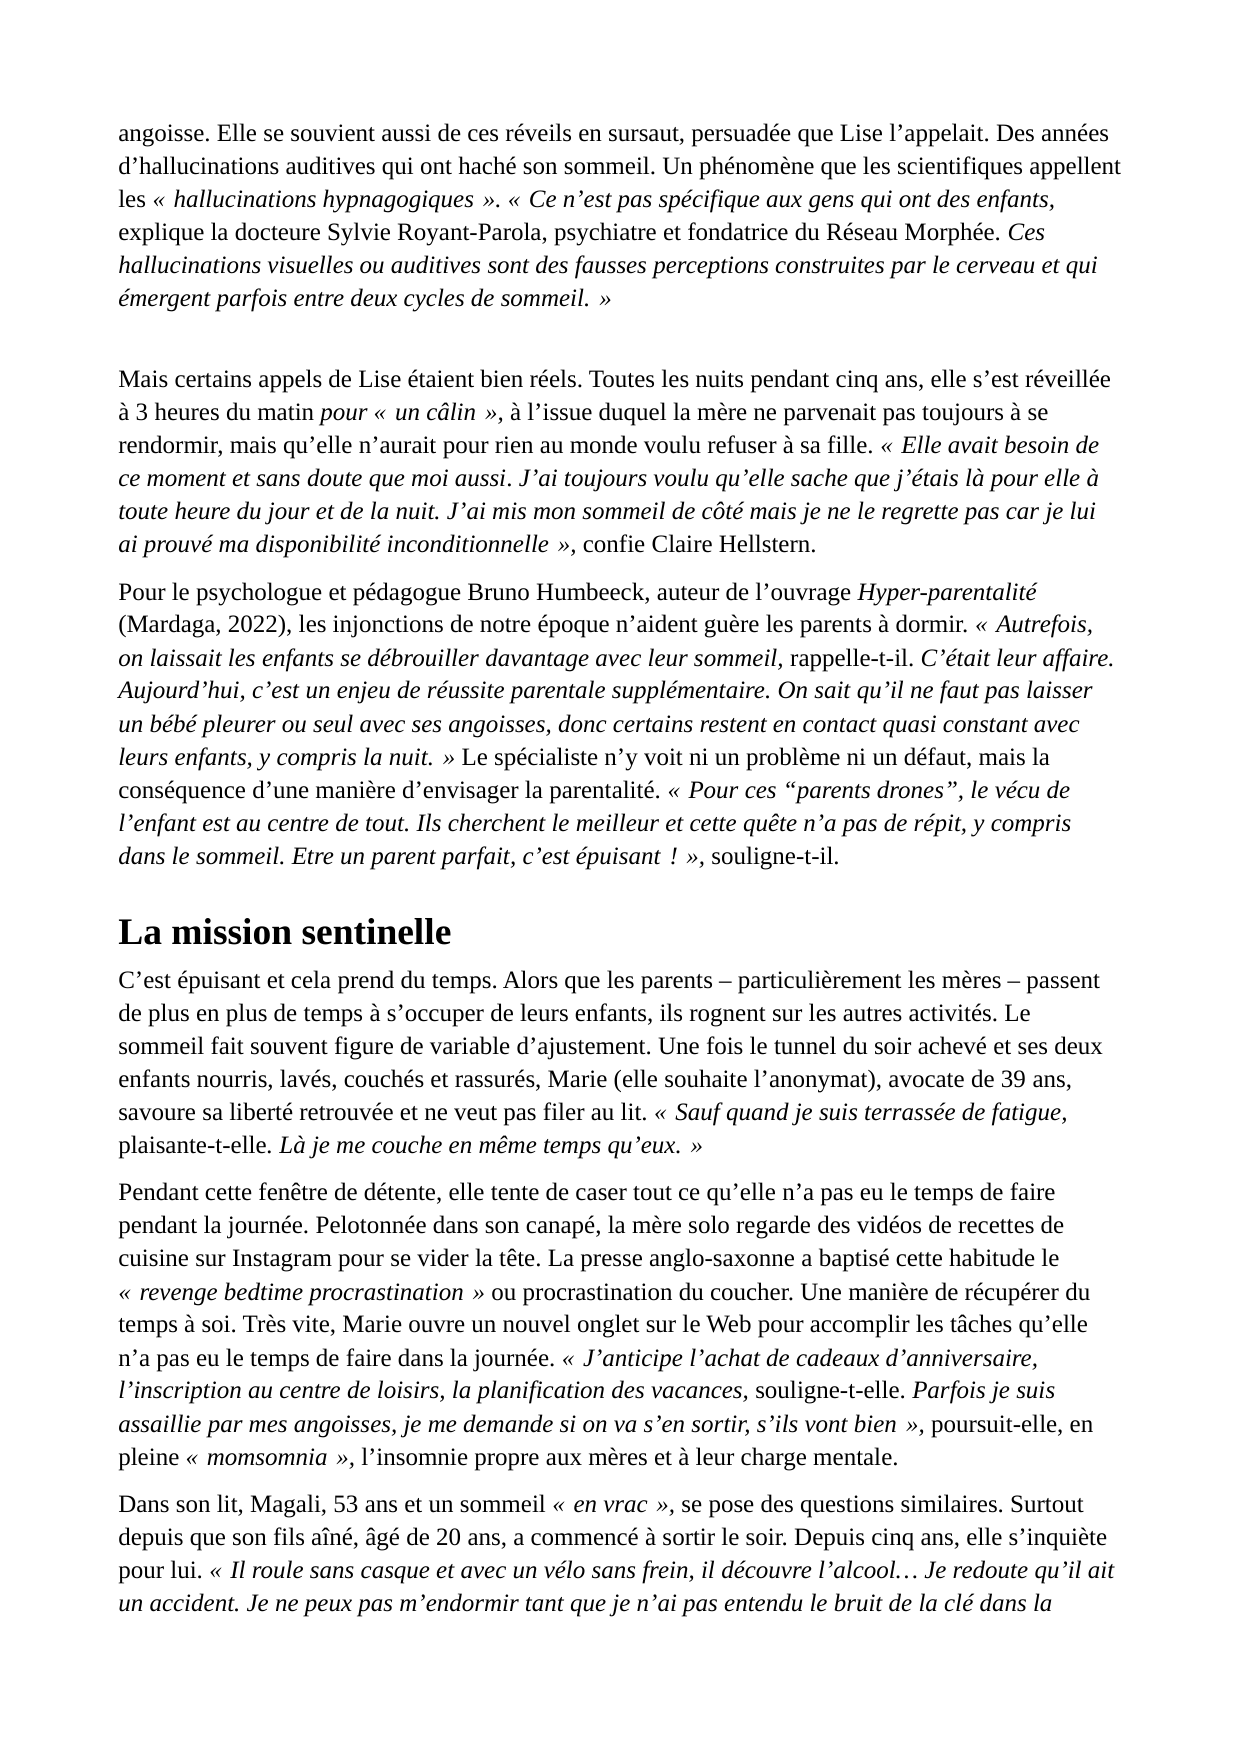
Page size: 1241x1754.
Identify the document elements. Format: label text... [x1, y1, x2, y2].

text Pour le psychologue et pédagogue Bruno Humbeeck, auteur de l’ouvrage Hyper-parentalité (Mardaga, 2022), les injonctions de notre époque n’aident guère les parents à dormir. « Autrefois, on laissait les enfants se débrouiller davantage avec leur sommeil, rappelle-t-il. C’était leur affaire. Aujourd’hui, c’est un enjeu de réussite parentale supplémentaire. On sait qu’il ne faut pas laisser un bébé pleurer ou seul avec ses angoisses, donc certains restent en contact quasi constant avec leurs enfants, y compris la nuit. » Le spécialiste n’y voit ni un problème ni un défaut, mais la conséquence d’une manière d’envisager la parentalité. « Pour ces “parents drones”, le vécu de l’enfant est au centre de tout. Ils cherchent le meilleur et cette quête n’a pas de répit, y compris dans le sommeil. Etre un parent parfait, c’est épuisant ! », souligne-t-il. [118, 577, 1122, 869]
text Mais certains appels de Lise étaient bien réels. Toutes les nuits pendant cinq ans, elle s’est réveillée à 3 heures du matin pour « un câlin », à l’issue duquel la mère ne parvenait pas toujours à se rendormir, mais qu’elle n’aurait pour rien au monde voulu refuser à sa fille. « Elle avait besoin de ce moment et sans doute que moi aussi. J’ai toujours voulu qu’elle sache que j’étais là pour elle à toute heure du jour et de la nuit. J’ai mis mon sommeil de côté mais je ne le regrette pas car je lui ai prouvé ma disponibilité inconditionnelle », confie Claire Hellstern. [118, 364, 1122, 558]
text Dans son lit, Magali, 53 ans et un sommeil « en vrac », se pose des questions similaires. Surtout depuis que son fils aîné, âgé de 20 ans, a commencé à sortir le soir. Depuis cinq ans, elle s’inquiète pour lui. « Il roule sans casque et avec un vélo sans frein, il découvre l’alcool… Je redoute qu’il ait un accident. Je ne peux pas m’endormir tant que je n’ai pas entendu le bruit de la clé dans la [118, 1489, 1122, 1617]
text Pendant cette fenêtre de détente, elle tente de caser tout ce qu’elle n’a pas eu le temps de faire pendant la journée. Pelotonnée dans son canapé, la mère solo regarde des vidéos de recettes de cuisine sur Instagram pour se vider la tête. La presse anglo-saxonne a baptisé cette habitude le « revenge bedtime procrastination » ou procrastination du coucher. Une manière de récupérer du temps à soi. Très vite, Marie ouvre un nouvel onglet sur le Web pour accomplir les tâches qu’elle n’a pas eu le temps de faire dans la journée. « J’anticipe l’achat de cadeaux d’anniversaire, l’inscription au centre de loisirs, la planification des vacances, souligne-t-elle. Parfois je suis assaillie par mes angoisses, je me demande si on va s’en sortir, s’ils vont bien », poursuit-elle, en pleine « momsomnia », l’insomnie propre aux mères et à leur charge mentale. [118, 1177, 1122, 1470]
subtitle La mission sentinelle [118, 909, 1122, 952]
text C’est épuisant et cela prend du temps. Alors que les parents – particulièrement les mères – passent de plus en plus de temps à s’occuper de leurs enfants, ils rognent sur les autres activités. Le sommeil fait souvent figure de variable d’ajustement. Une fois le tunnel du soir achevé et ses deux enfants nourris, lavés, couchés et rassurés, Marie (elle souhaite l’anonymat), avocate de 39 ans, savoure sa liberté retrouvée et ne veut pas filer au lit. « Sauf quand je suis terrassée de fatigue, plaisante-t-elle. Là je me couche en même temps qu’eux. » [118, 965, 1122, 1159]
text angoisse. Elle se souvient aussi de ces réveils en sursaut, persuadée que Lise l’appelait. Des années d’hallucinations auditives qui ont haché son sommeil. Un phénomène que les scientifiques appellent les « hallucinations hypnagogiques ». « Ce n’est pas spécifique aux gens qui ont des enfants, explique la docteure Sylvie Royant-Parola, psychiatre et fondatrice du Réseau Morphée. Ces hallucinations visuelles ou auditives sont des fausses perceptions construites par le cerveau et qui émergent parfois entre deux cycles de sommeil. » [118, 118, 1122, 312]
